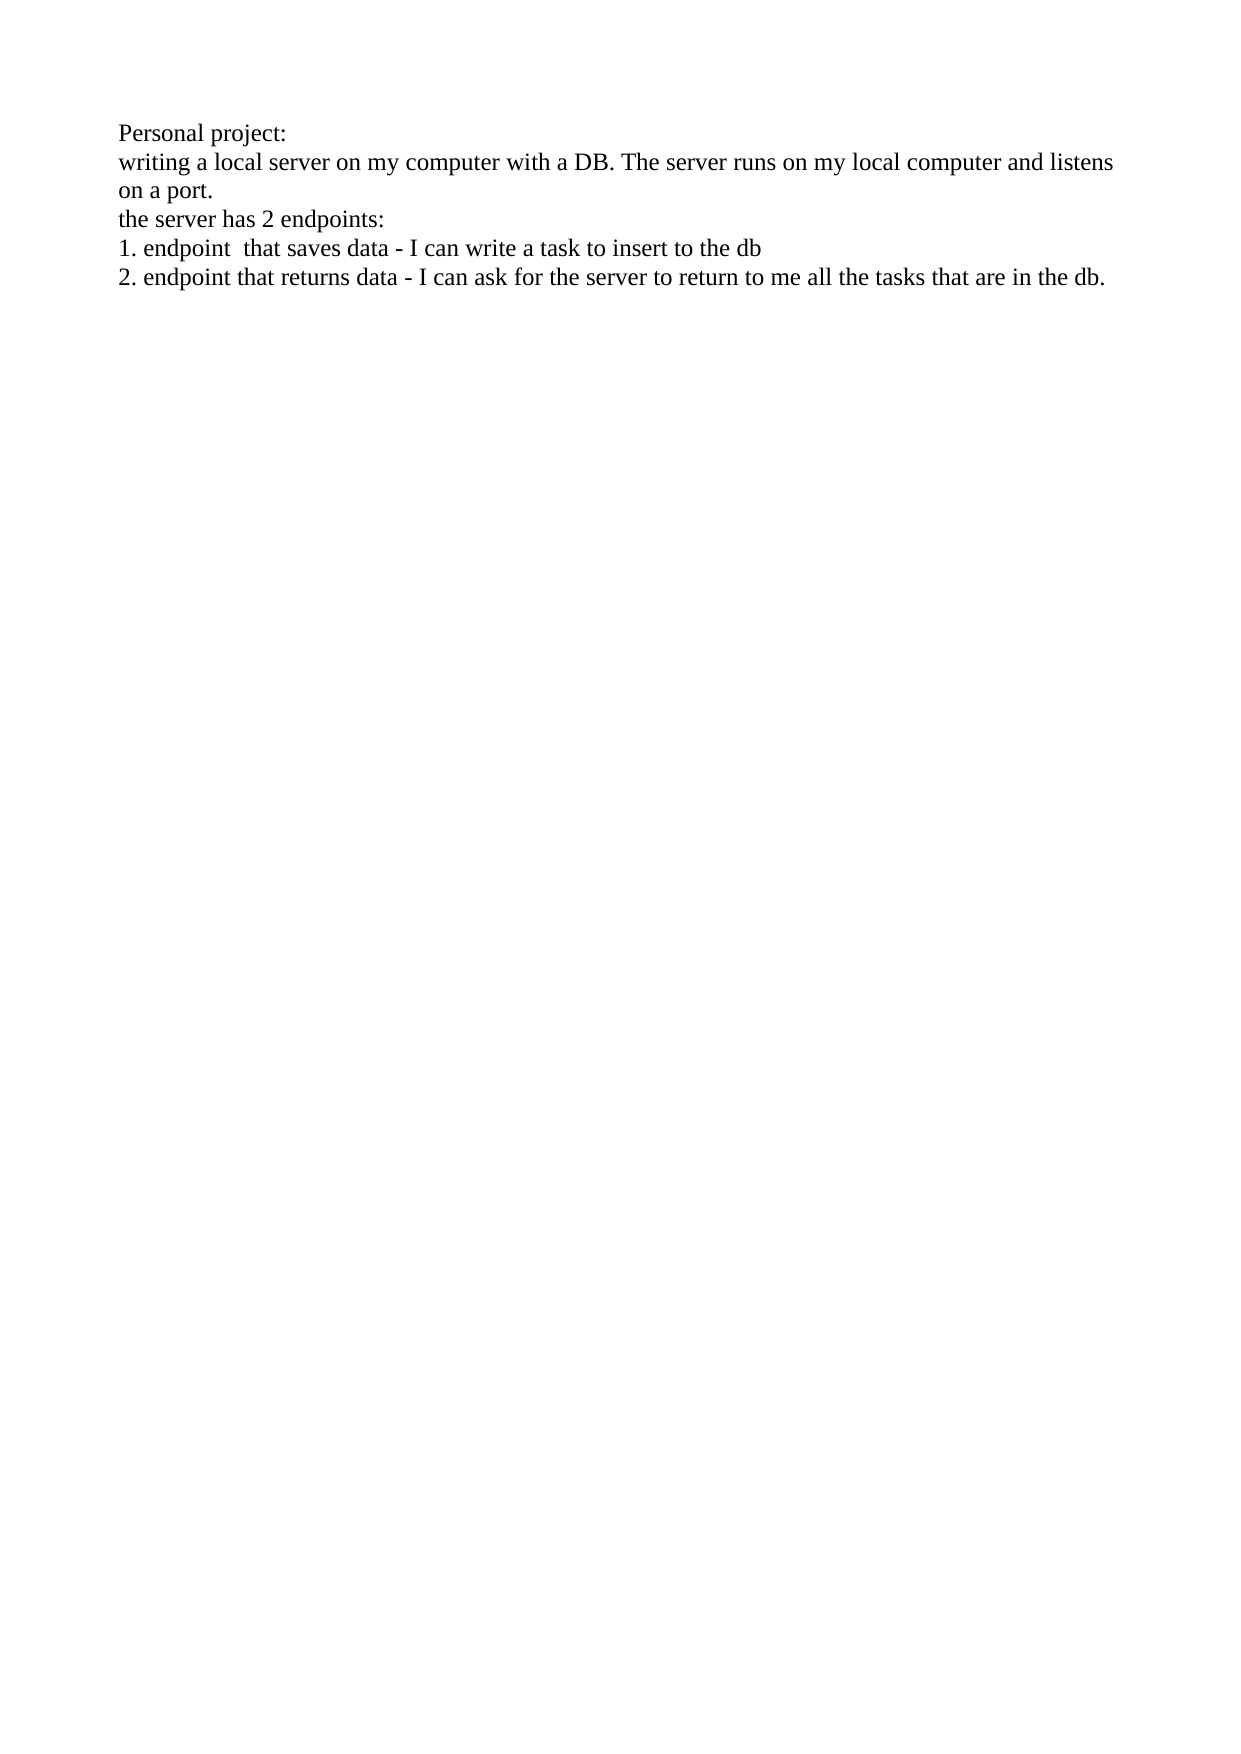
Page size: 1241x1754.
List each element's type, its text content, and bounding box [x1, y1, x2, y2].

text 1. endpoint that saves data - I can write a task to insert to the db [118, 233, 1122, 262]
text 2. endpoint that returns data - I can ask for the server to return to me all the tasks that are in the db. [118, 262, 1122, 291]
text writing a local server on my computer with a DB. The server runs on my local computer and listens on a port. [118, 147, 1122, 204]
text Personal project: [118, 118, 1122, 147]
text the server has 2 endpoints: [118, 204, 1122, 233]
